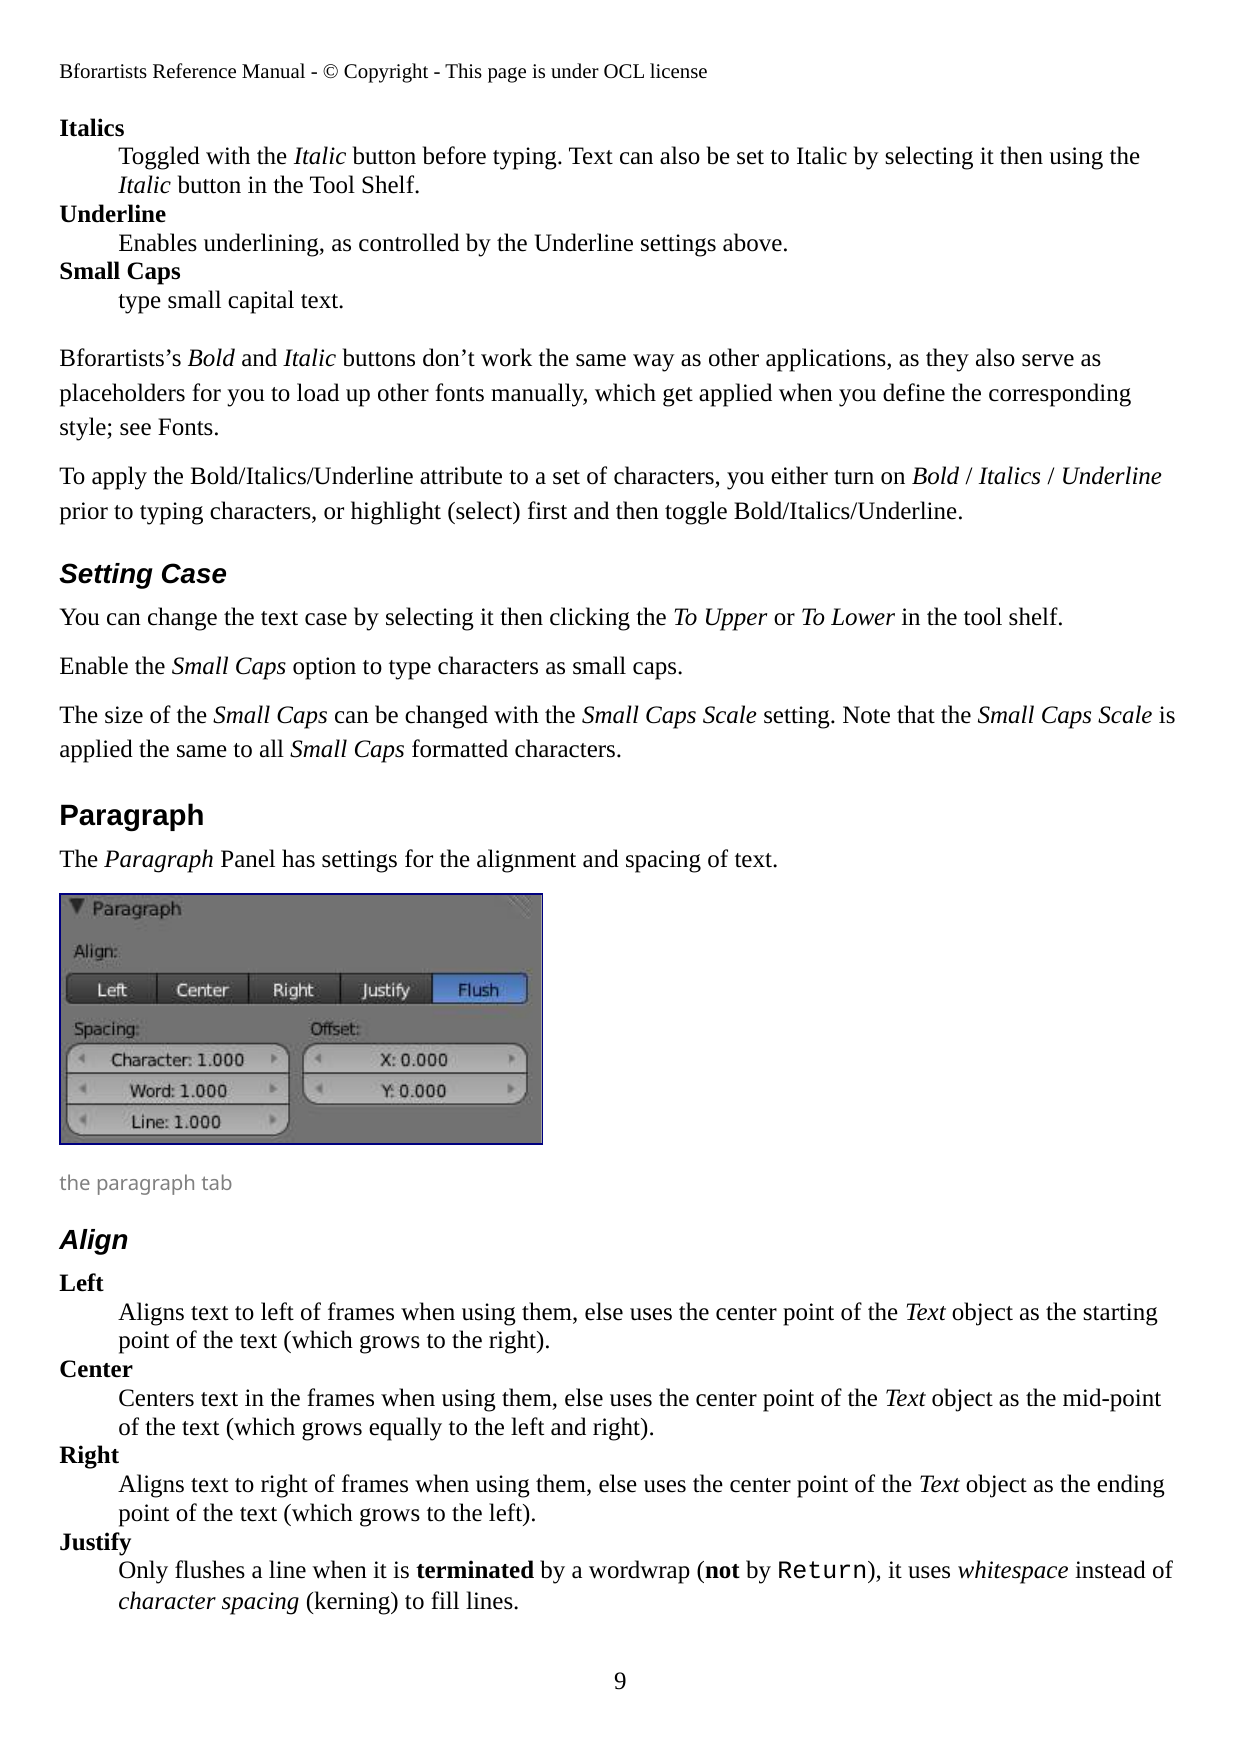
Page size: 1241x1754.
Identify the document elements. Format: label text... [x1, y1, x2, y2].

text The Paragraph Panel has settings for the alignment and spacing of text. [59, 844, 1181, 873]
list Centers text in the frames when using them, else uses the center point of the Text object as the mid-point of the text (which grows equally to the left and right). [118, 1383, 1181, 1440]
list type small capital text. [118, 285, 1181, 314]
list Aligns text to left of frames when using them, else uses the center point of the Text object as the starting point of the text (which grows to the right). [118, 1297, 1181, 1354]
list Enables underlining, as controlled by the Underline settings above. [118, 228, 1181, 256]
subtitle Setting Case [59, 557, 1181, 589]
list Toggled with the Italic button before typing. Text can also be set to Italic by selecting it then using the Italic button in the Tool Shelf. [118, 141, 1181, 199]
subtitle Right [59, 1440, 1181, 1469]
subtitle Small Caps [59, 256, 1181, 285]
subtitle Justify [59, 1527, 1181, 1555]
text To apply the Bold/Italics/Underline attribute to a set of characters, you either turn on Bold / Italics / Underline prior to typing characters, or highlight (select) first and then toggle Bold/Italics/Underline. [59, 461, 1181, 524]
subtitle Left [59, 1268, 1181, 1297]
subtitle Paragraph [59, 798, 1181, 832]
text Enable the Small Caps option to type characters as small caps. [59, 651, 1181, 679]
text You can change the text case by selecting it then clicking the To Upper or To Lower in the tool shelf. [59, 602, 1181, 631]
subtitle Underline [59, 199, 1181, 228]
picture [61, 895, 542, 1143]
subtitle Align [59, 1223, 1181, 1255]
text the paragraph tab [59, 1165, 1181, 1196]
text Bforartists’s Bold and Italic buttons don’t work the same way as other applications, as they also serve as placeholders for you to load up other fonts manually, which get applied when you define the corresponding style; see Fonts. [59, 343, 1181, 441]
subtitle Center [59, 1354, 1181, 1383]
subtitle Italics [59, 113, 1181, 141]
list Aligns text to right of frames when using them, else uses the center point of the Text object as the ending point of the text (which grows to the left). [118, 1469, 1181, 1527]
list Only flushes a line when it is terminated by a wordwrap (not by Return), it uses whitespace instead of character spacing (kerning) to fill lines. [118, 1555, 1181, 1615]
text The size of the Small Caps can be changed with the Small Caps Scale setting. Note that the Small Caps Scale is applied the same to all Small Caps formatted characters. [59, 700, 1181, 763]
